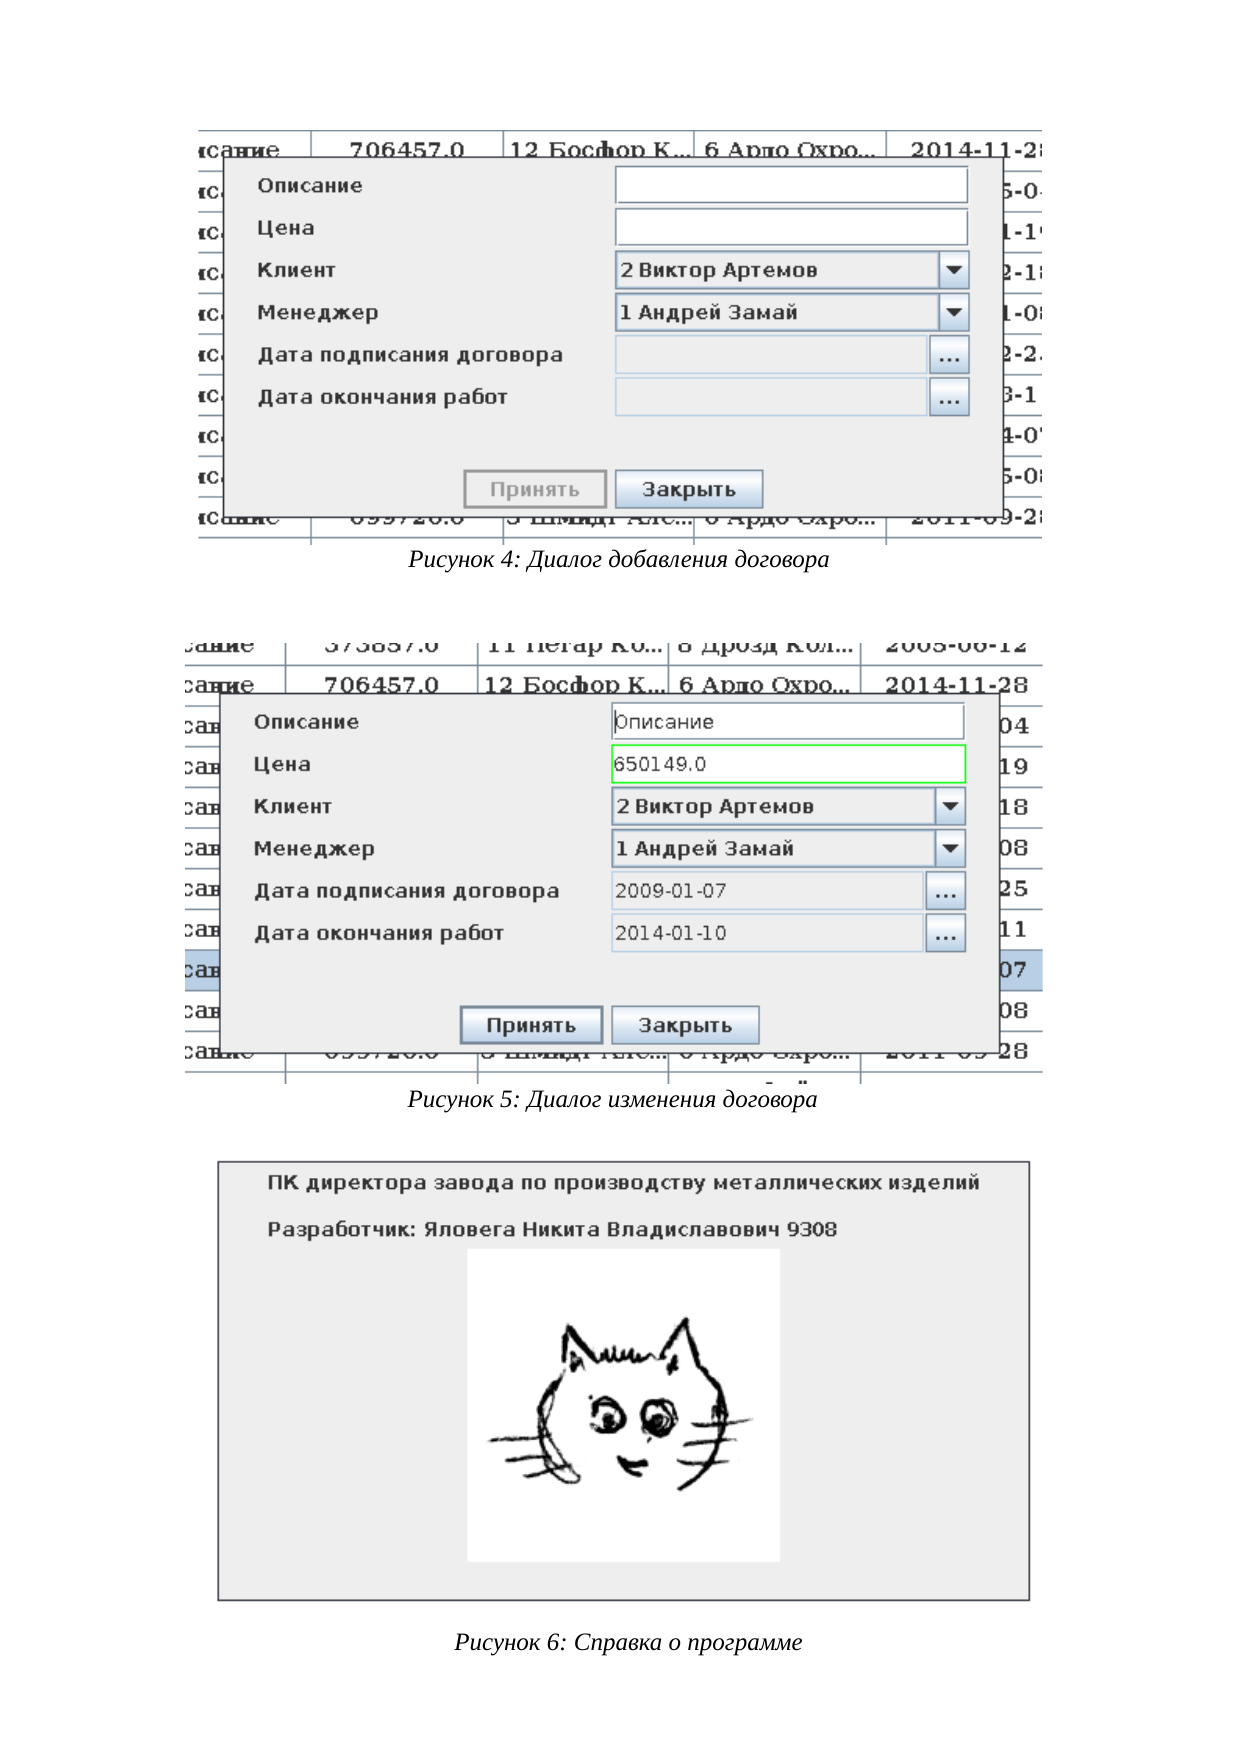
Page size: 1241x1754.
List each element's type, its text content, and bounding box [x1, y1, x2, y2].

text Рисунок 4: Диалог добавления договора [198, 545, 1042, 573]
picture [188, 1141, 1071, 1628]
text Рисунок 5: Диалог изменения договора [185, 1084, 1043, 1112]
picture [185, 643, 1043, 1084]
text Рисунок 6: Справка о программе [188, 1628, 1071, 1656]
picture [198, 130, 1042, 545]
